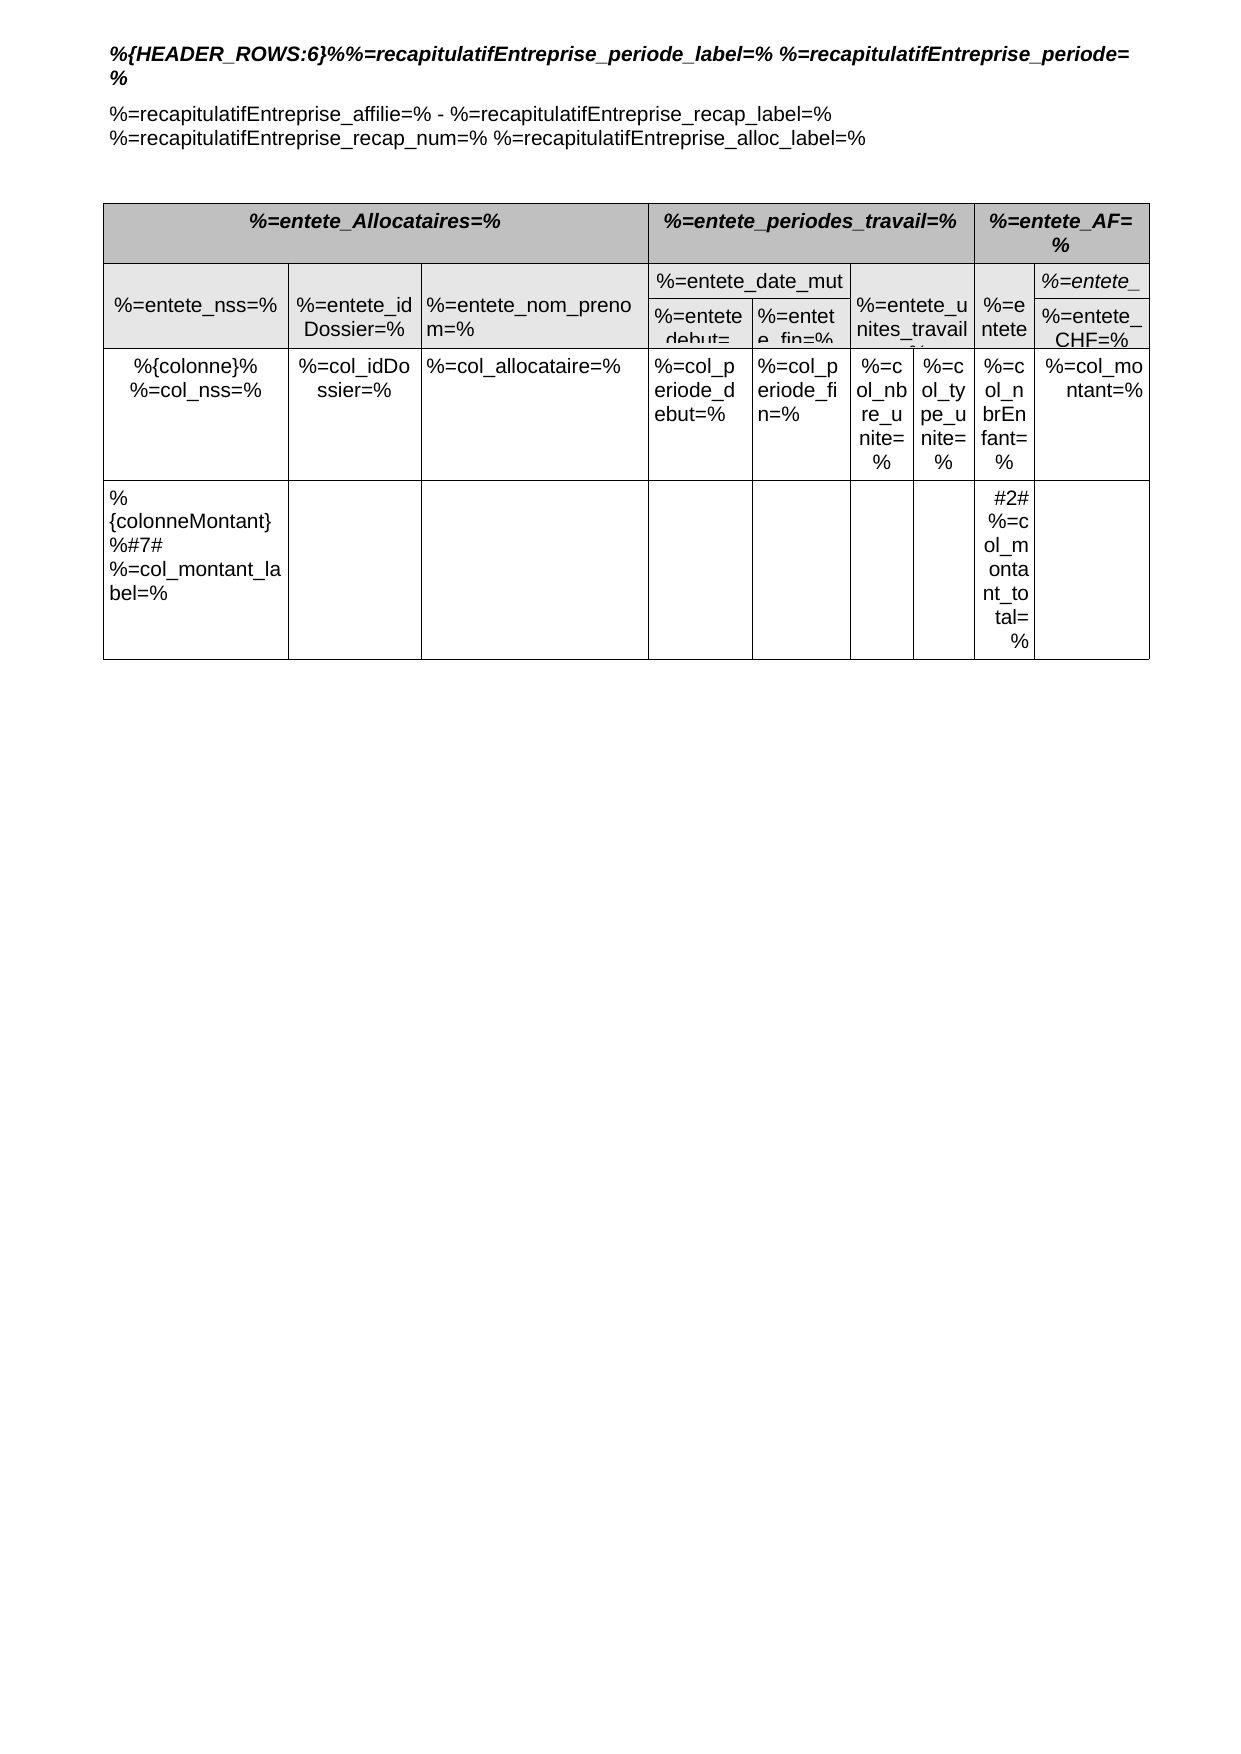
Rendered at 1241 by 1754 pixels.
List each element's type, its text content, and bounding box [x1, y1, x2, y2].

table_cell %=entete_AF=% [975, 204, 1149, 263]
table_cell %=entete_nss=% [104, 264, 288, 348]
table_cell [851, 481, 913, 659]
table_cell %=col_nbrEnfant=% [975, 349, 1034, 479]
table_cell %=col_nbre_unite=% [851, 349, 913, 479]
table_cell %=entete_unites_travail=% [851, 264, 974, 348]
table_cell %{colonneMontant}%#7#%=col_montant_label=% [104, 481, 288, 659]
table_cell [422, 481, 648, 659]
table_cell %=col_montant=% [1035, 349, 1149, 479]
table_cell [753, 481, 850, 659]
table_cell [914, 481, 974, 659]
table_cell %=entete_nbr_enfant=% [975, 264, 1034, 348]
table_cell %=col_type_unite=% [914, 349, 974, 479]
table_cell %=entete_fin=% [753, 299, 850, 348]
table_cell %=entete_Allocataires=% [104, 204, 648, 263]
table_cell %=entete_nom_prenom=% [422, 264, 648, 348]
table_cell [289, 481, 421, 659]
table_cell [1035, 481, 1149, 659]
table_cell %{colonne}%%=col_nss=% [104, 349, 288, 479]
table_cell [103, 168, 648, 203]
table_cell #2#%=col_montant_total=% [975, 481, 1034, 659]
table_cell %=col_periode_fin=% [753, 349, 850, 479]
table_cell %=entete_debut=% [649, 299, 752, 348]
table_cell %=col_allocataire=% [422, 349, 648, 479]
table_cell %=recapitulatifEntreprise_affilie=% - %=recapitulatifEntreprise_recap_label=% %=recapitulatifEntreprise_recap_num=% %=recapitulatifEntreprise_alloc_label=% [103, 96, 1149, 168]
table_cell %=entete_montant=% [1035, 264, 1149, 298]
table_cell [974, 168, 1149, 203]
table_header %{HEADER_ROWS:6}%%=recapitulatifEntreprise_periode_label=% %=recapitulatifEntreprise_periode=% [103, 36, 1149, 96]
table_cell %=col_idDossier=% [289, 349, 421, 479]
table_cell %=entete_idDossier=% [289, 264, 421, 348]
table_cell [649, 168, 974, 203]
table_cell %=col_periode_debut=% [649, 349, 752, 479]
table_cell %=entete_CHF=% [1035, 299, 1149, 348]
table_cell [649, 481, 752, 659]
table_cell %=entete_date_mutation=% [649, 264, 850, 298]
table_cell %=entete_periodes_travail=% [649, 204, 974, 263]
